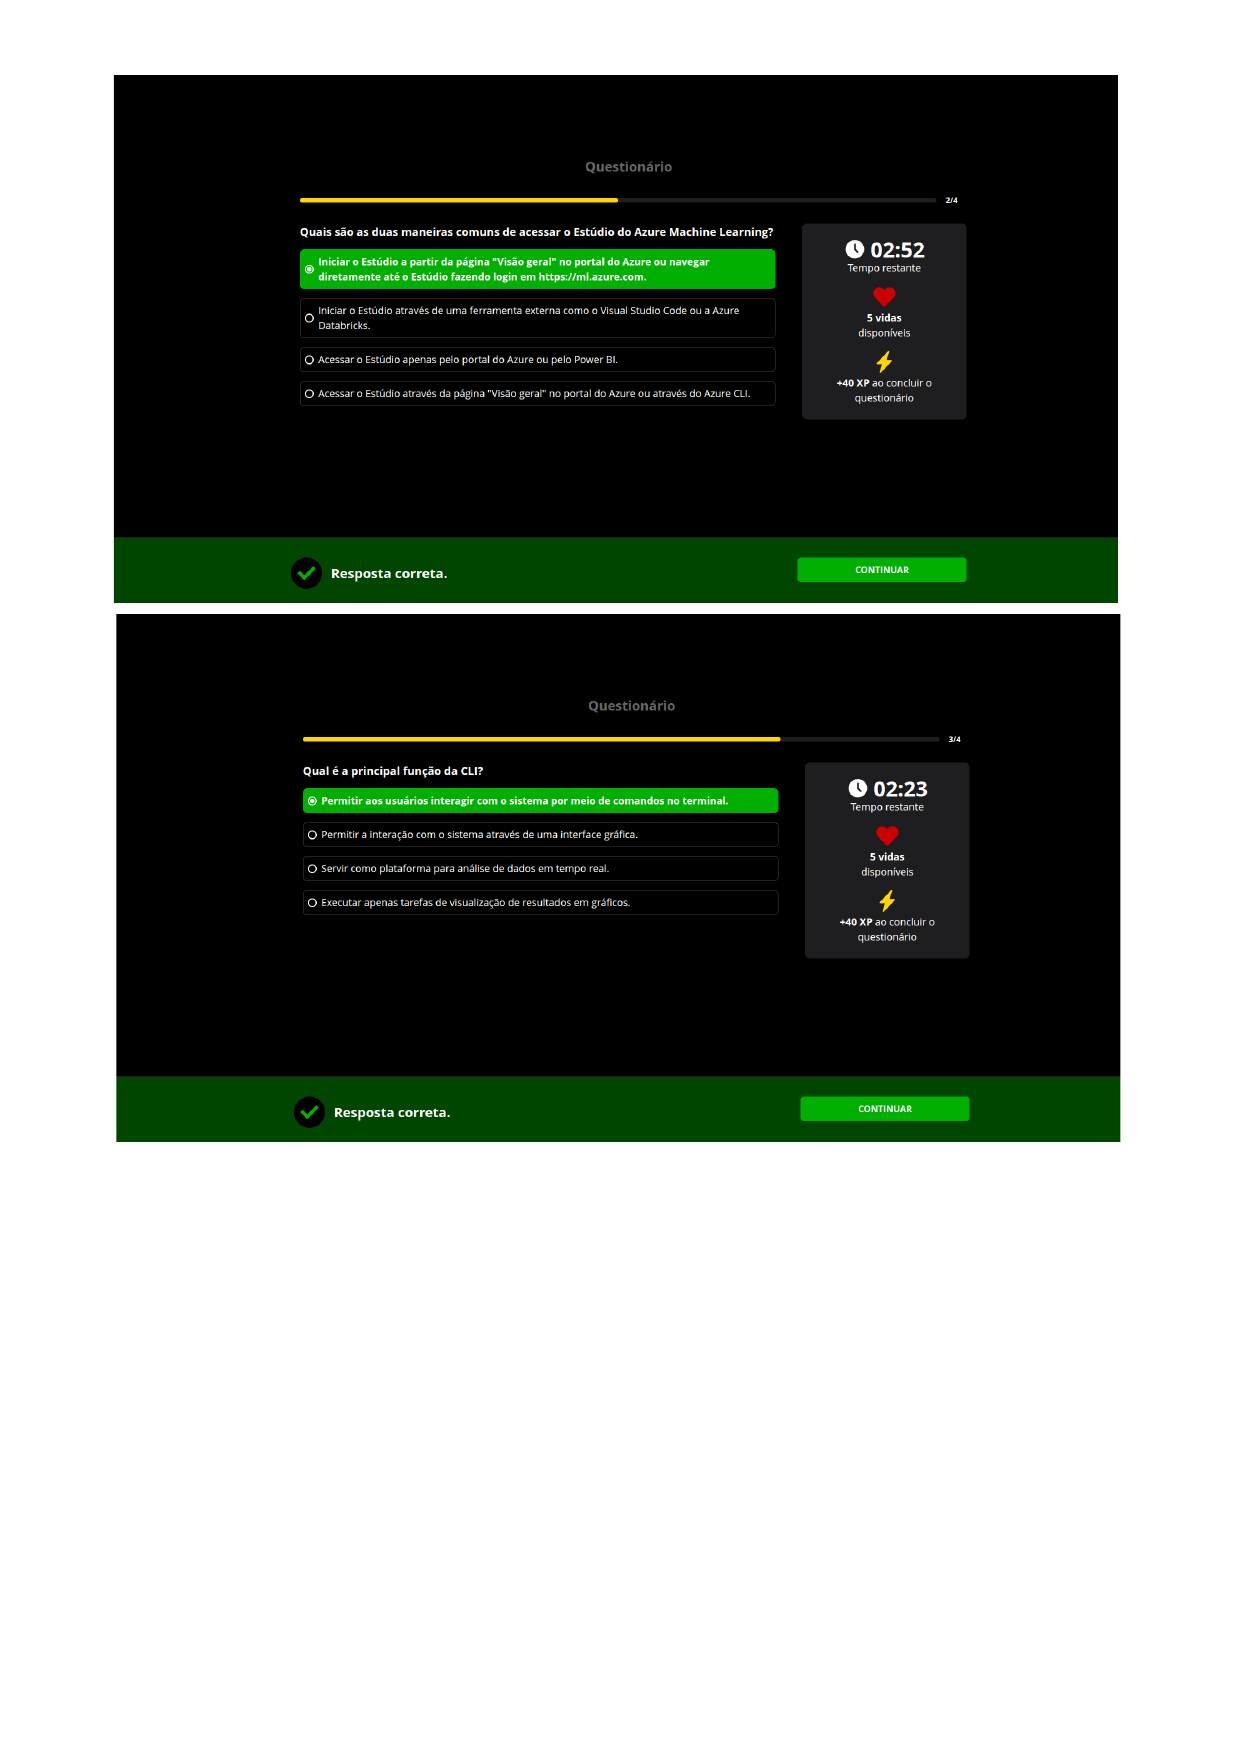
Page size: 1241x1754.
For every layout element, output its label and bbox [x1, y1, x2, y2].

picture [113, 75, 1118, 603]
picture [116, 614, 1121, 1142]
